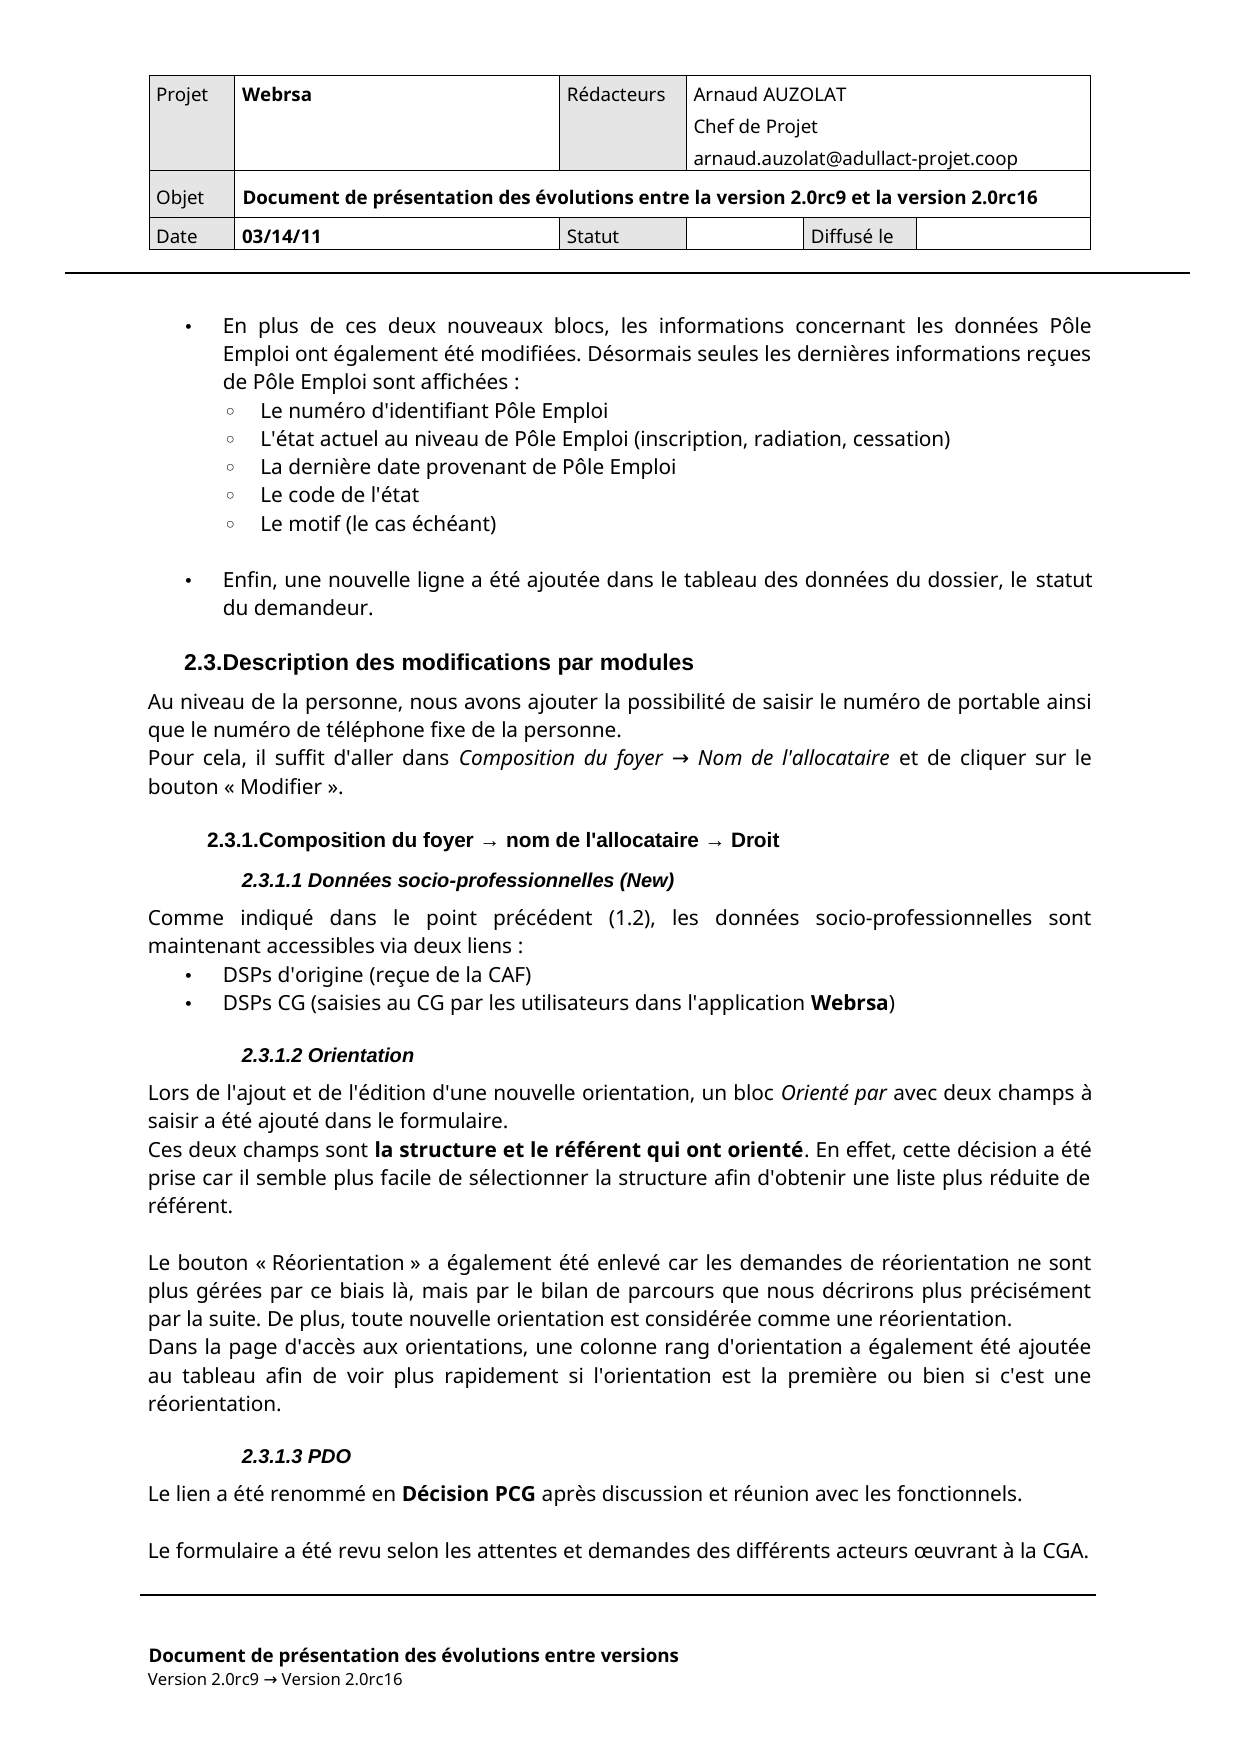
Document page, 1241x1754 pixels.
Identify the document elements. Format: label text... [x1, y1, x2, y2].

list DSPs CG (saisies au CG par les utilisateurs dans l'application Webrsa) [185, 988, 1092, 1016]
list Le numéro d'identifiant Pôle Emploi [223, 396, 1092, 424]
list L'état actuel au niveau de Pôle Emploi (inscription, radiation, cessation) [223, 424, 1092, 452]
text Le lien a été renommé en Décision PCG après discussion et réunion avec les fonctionnels. [148, 1479, 1092, 1508]
list Enfin, une nouvelle ligne a été ajoutée dans le tableau des données du dossier, le statut du demandeur. [185, 565, 1092, 622]
text Lors de l'ajout et de l'édition d'une nouvelle orientation, un bloc Orienté par avec deux champs à saisir a été ajouté dans le formulaire. [148, 1078, 1092, 1135]
subtitle Composition du foyer → nom de l'allocataire → Droit [207, 828, 1092, 851]
list Le code de l'état [223, 480, 1092, 509]
list La dernière date provenant de Pôle Emploi [223, 452, 1092, 480]
text Ces deux champs sont la structure et le référent qui ont orienté. En effet, cette décision a été prise car il semble plus facile de sélectionner la structure afin d'obtenir une liste plus réduite de référent. [148, 1135, 1092, 1219]
subtitle PDO [236, 1445, 1092, 1468]
subtitle Données socio-professionnelles (New) [236, 869, 1092, 891]
text Dans la page d'accès aux orientations, une colonne rang d'orientation a également été ajoutée au tableau afin de voir plus rapidement si l'orientation est la première ou bien si c'est une réorientation. [148, 1332, 1092, 1417]
text Le formulaire a été revu selon les attentes et demandes des différents acteurs œuvrant à la CGA. [148, 1536, 1092, 1564]
list DSPs d'origine (reçue de la CAF) [185, 960, 1092, 988]
text Pour cela, il suffit d'aller dans Composition du foyer → Nom de l'allocataire et de cliquer sur le bouton « Modifier ». [148, 743, 1092, 800]
text Comme indiqué dans le point précédent (1.2), les données socio-professionnelles sont maintenant accessibles via deux liens : [148, 903, 1092, 960]
list En plus de ces deux nouveaux blocs, les informations concernant les données Pôle Emploi ont également été modifiées. Désormais seules les dernières informations reçues de Pôle Emploi sont affichées : [185, 311, 1092, 396]
text Au niveau de la personne, nous avons ajouter la possibilité de saisir le numéro de portable ainsi que le numéro de téléphone fixe de la personne. [148, 687, 1092, 743]
list Le motif (le cas échéant) [223, 509, 1092, 537]
subtitle Description des modifications par modules [177, 650, 1092, 675]
subtitle Orientation [236, 1044, 1092, 1067]
text Le bouton « Réorientation » a également été enlevé car les demandes de réorientation ne sont plus gérées par ce biais là, mais par le bilan de parcours que nous décrirons plus précisément par la suite. De plus, toute nouvelle orientation est considérée comme une réorientation. [148, 1248, 1092, 1332]
